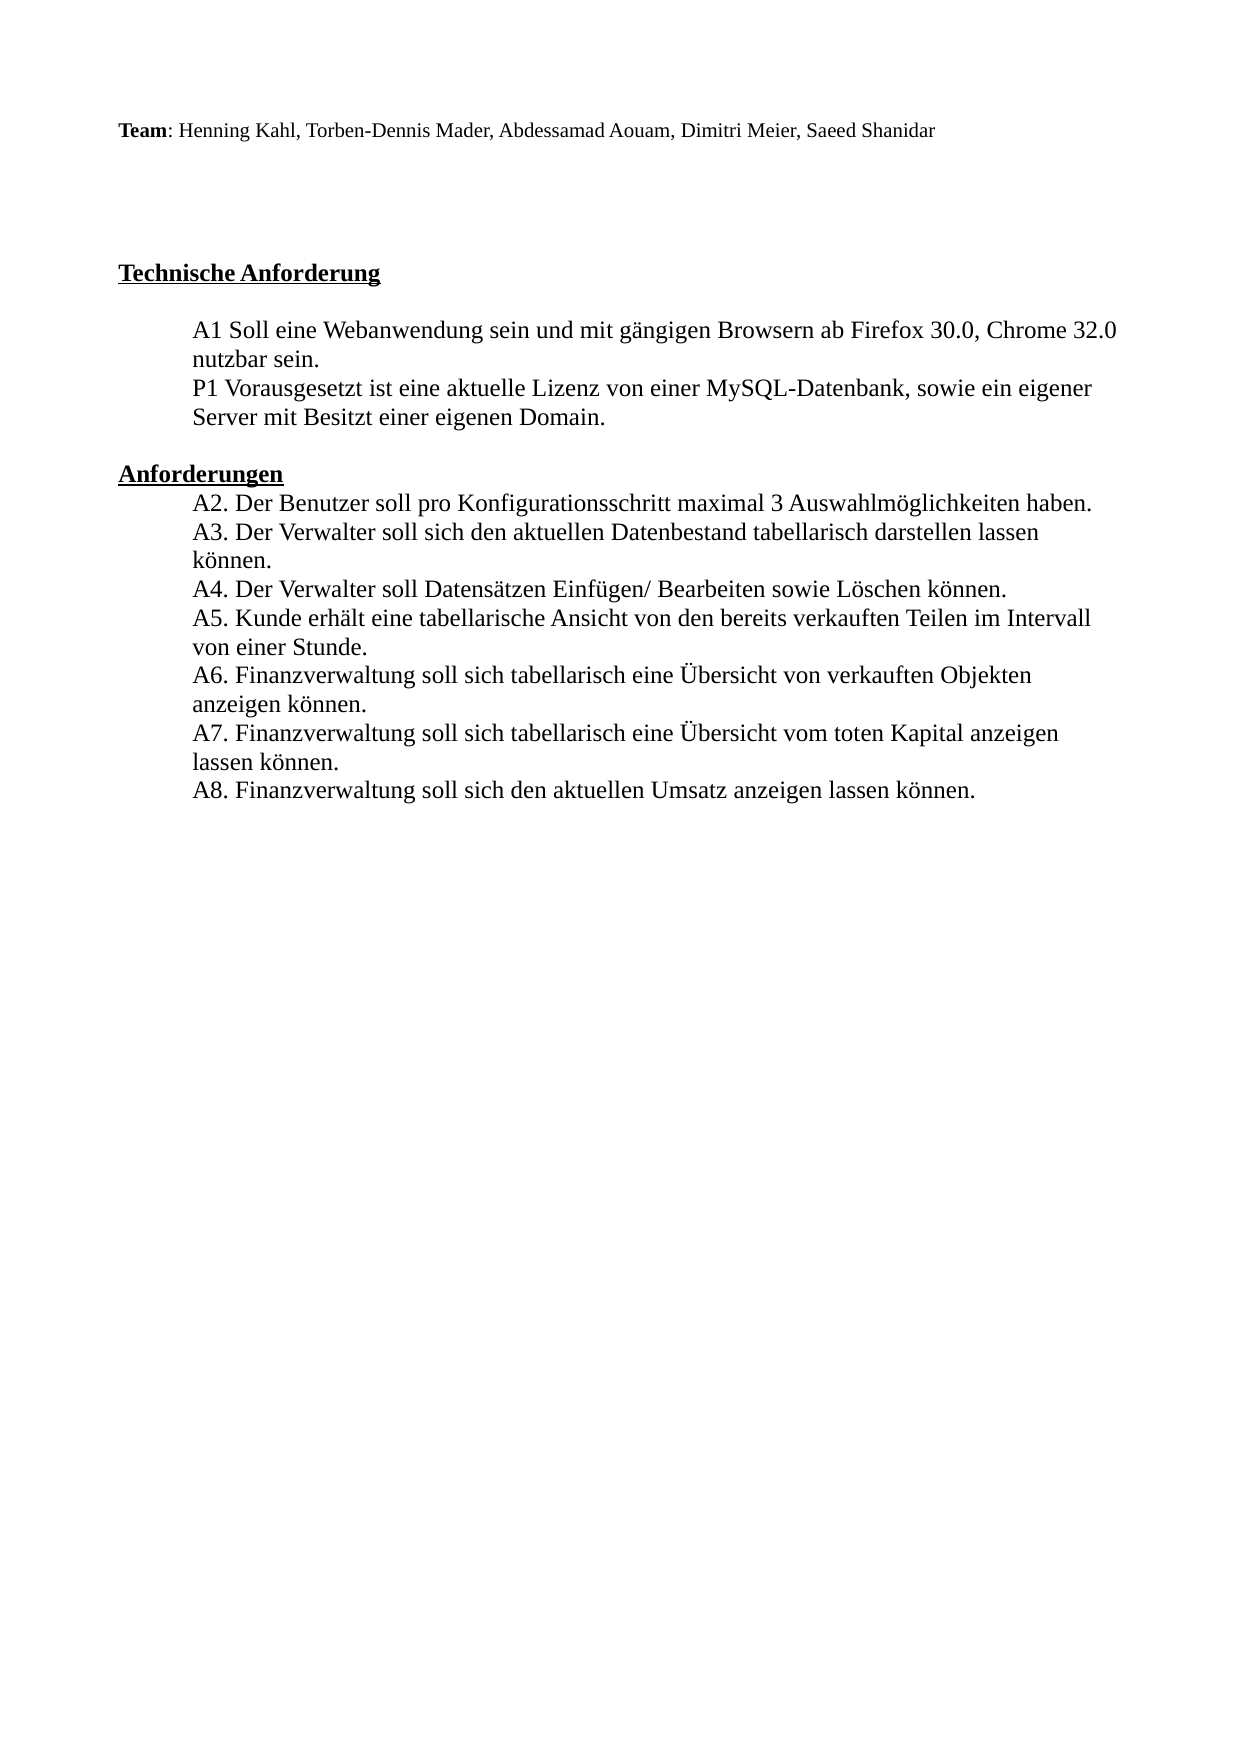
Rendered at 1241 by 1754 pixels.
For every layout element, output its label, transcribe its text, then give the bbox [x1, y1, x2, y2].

text A5. Kunde erhält eine tabellarische Ansicht von den bereits verkauften Teilen im Intervall von einer Stunde. [118, 603, 1122, 660]
text nutzbar sein. [118, 344, 1122, 373]
text A3. Der Verwalter soll sich den aktuellen Datenbestand tabellarisch darstellen lassen können. [118, 517, 1122, 574]
text Technische Anforderung [118, 258, 1122, 287]
text A8. Finanzverwaltung soll sich den aktuellen Umsatz anzeigen lassen können. [118, 775, 1122, 804]
text A4. Der Verwalter soll Datensätzen Einfügen/ Bearbeiten sowie Löschen können. [118, 574, 1122, 603]
text A1 Soll eine Webanwendung sein und mit gängigen Browsern ab Firefox 30.0, Chrome 32.0 [118, 315, 1122, 344]
text A6. Finanzverwaltung soll sich tabellarisch eine Übersicht von verkauften Objekten anzeigen können. [118, 660, 1122, 718]
text A7. Finanzverwaltung soll sich tabellarisch eine Übersicht vom toten Kapital anzeigen lassen können. [118, 718, 1122, 775]
text Anforderungen [118, 459, 1122, 488]
text P1 Vorausgesetzt ist eine aktuelle Lizenz von einer MySQL-Datenbank, sowie ein eigener Server mit Besitzt einer eigenen Domain. [118, 373, 1122, 430]
text A2. Der Benutzer soll pro Konfigurationsschritt maximal 3 Auswahlmöglichkeiten haben. [118, 488, 1122, 517]
